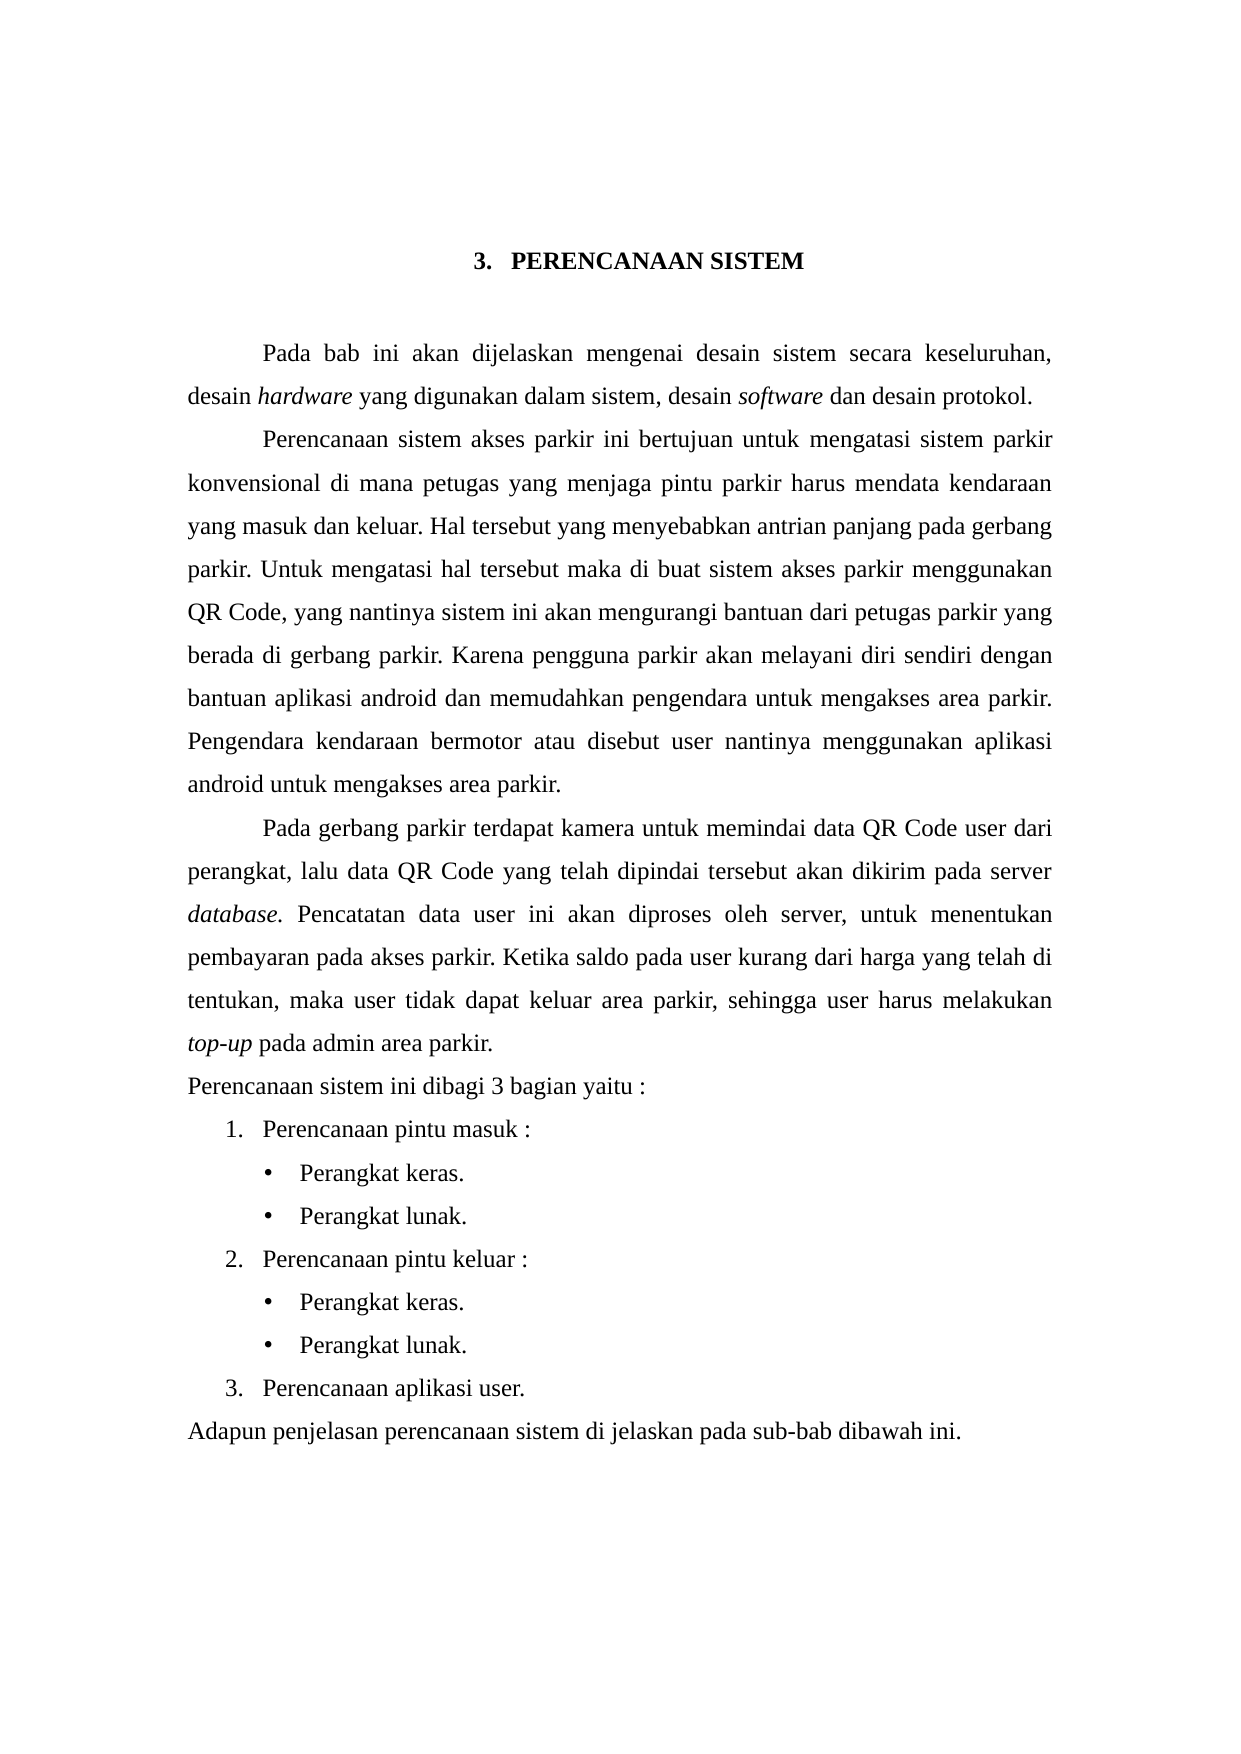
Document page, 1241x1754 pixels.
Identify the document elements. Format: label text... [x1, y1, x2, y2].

list Perangkat lunak. [264, 1330, 1053, 1359]
list Perencanaan pintu keluar : [225, 1244, 1053, 1273]
list Perangkat keras. [264, 1287, 1053, 1316]
text Pada bab ini akan dijelaskan mengenai desain sistem secara keseluruhan, desain hardware yang digunakan dalam sistem, desain software dan desain protokol. [187, 338, 1053, 410]
list Perencanaan aplikasi user. [225, 1373, 1053, 1402]
list Perencanaan pintu masuk : [225, 1114, 1053, 1143]
list Perangkat lunak. [264, 1201, 1053, 1229]
text Pada gerbang parkir terdapat kamera untuk memindai data QR Code user dari perangkat, lalu data QR Code yang telah dipindai tersebut akan dikirim pada server database. Pencatatan data user ini akan diproses oleh server, untuk menentukan pembayaran pada akses parkir. Ketika saldo pada user kurang dari harga yang telah di tentukan, maka user tidak dapat keluar area parkir, sehingga user harus melakukan top-up pada admin area parkir. [187, 813, 1053, 1057]
list Perangkat keras. [264, 1158, 1053, 1186]
subtitle PERENCANAAN SISTEM [225, 246, 1053, 274]
text Perencanaan sistem ini dibagi 3 bagian yaitu : [187, 1071, 1053, 1100]
text Adapun penjelasan perencanaan sistem di jelaskan pada sub-bab dibawah ini. [187, 1416, 1053, 1445]
text Perencanaan sistem akses parkir ini bertujuan untuk mengatasi sistem parkir konvensional di mana petugas yang menjaga pintu parkir harus mendata kendaraan yang masuk dan keluar. Hal tersebut yang menyebabkan antrian panjang pada gerbang parkir. Untuk mengatasi hal tersebut maka di buat sistem akses parkir menggunakan QR Code, yang nantinya sistem ini akan mengurangi bantuan dari petugas parkir yang berada di gerbang parkir. Karena pengguna parkir akan melayani diri sendiri dengan bantuan aplikasi android dan memudahkan pengendara untuk mengakses area parkir. Pengendara kendaraan bermotor atau disebut user nantinya menggunakan aplikasi android untuk mengakses area parkir. [187, 424, 1053, 798]
